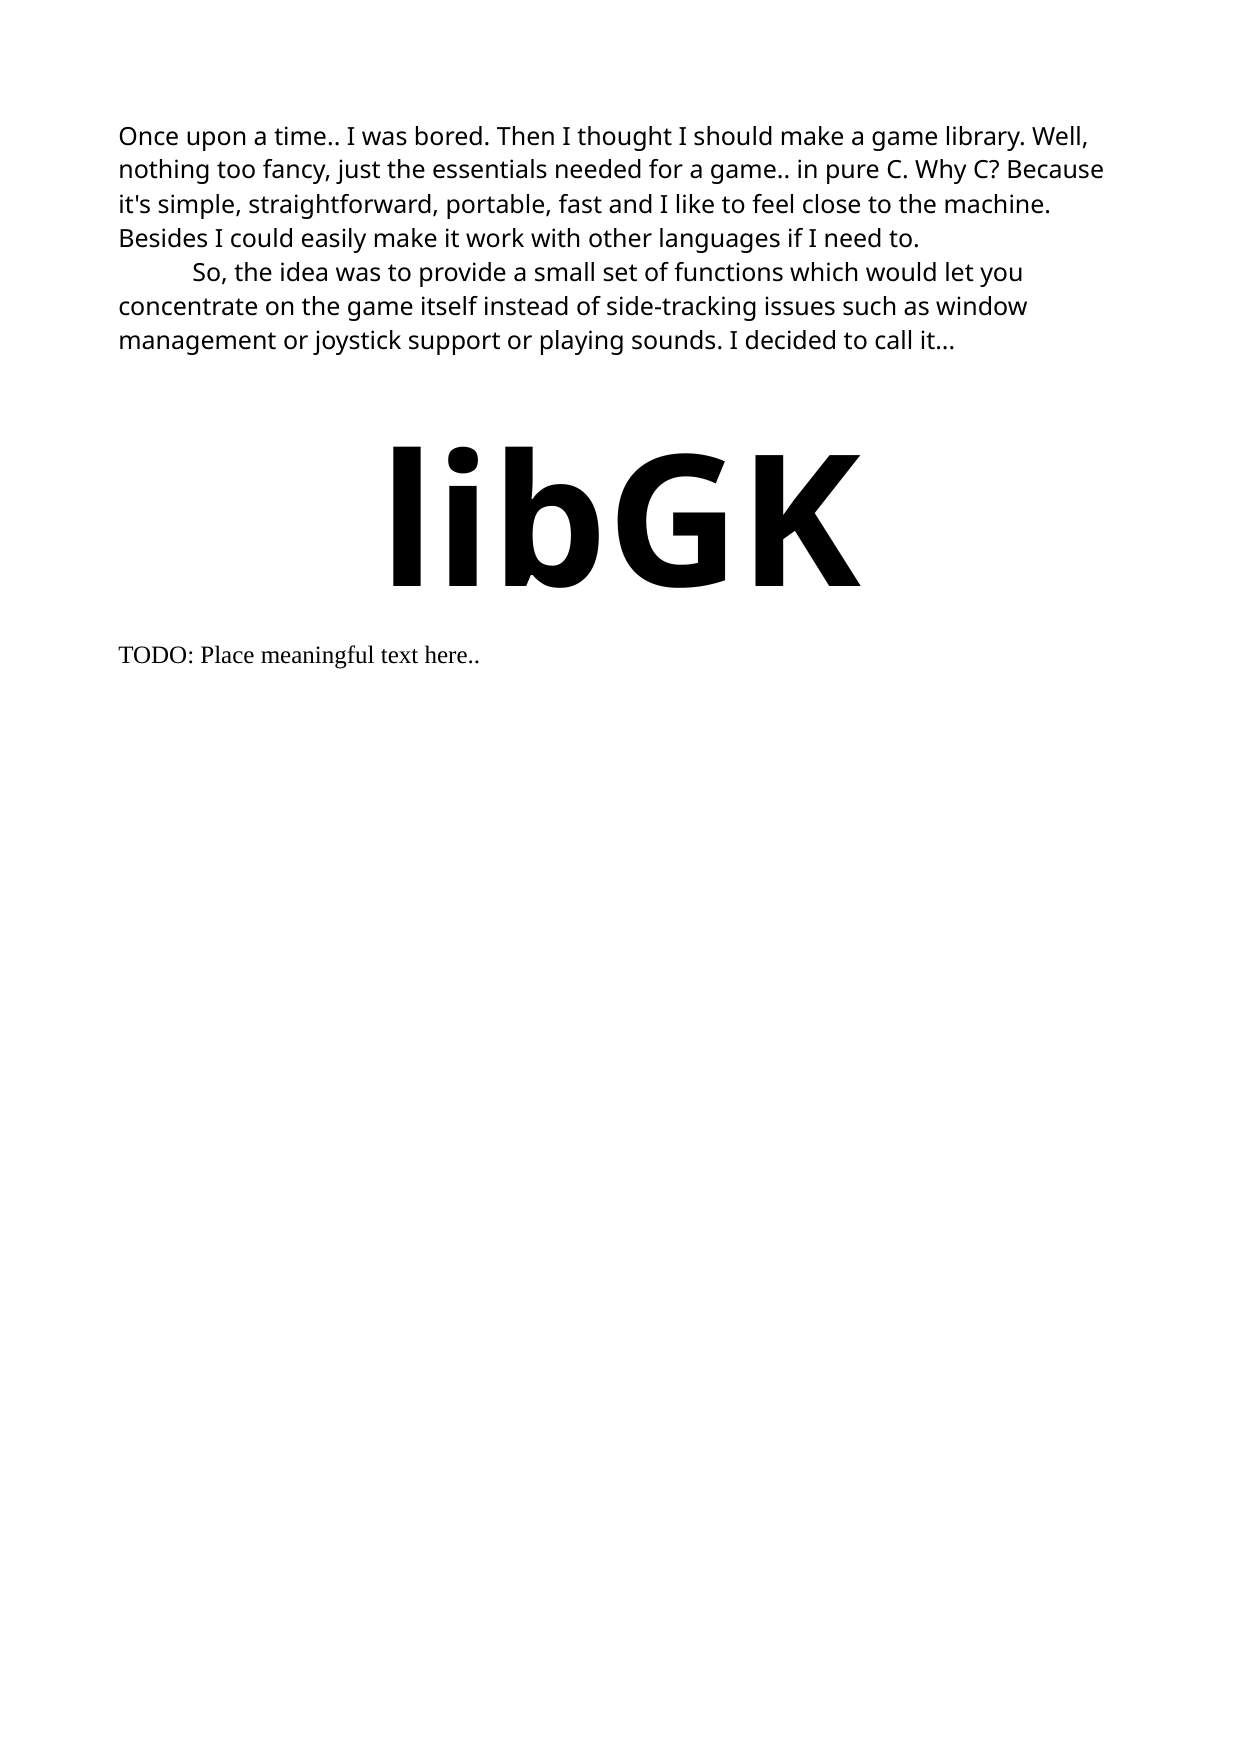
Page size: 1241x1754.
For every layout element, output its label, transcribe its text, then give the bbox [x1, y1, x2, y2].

text Once upon a time.. I was bored. Then I thought I should make a game library. Well, nothing too fancy, just the essentials needed for a game.. in pure C. Why C? Because [118, 118, 1122, 186]
text it's simple, straightforward, portable, fast and I like to feel close to the machine. Besides I could easily make it work with other languages if I need to. [118, 186, 1122, 254]
text TODO: Place meaningful text here.. [118, 640, 1122, 669]
text So, the idea was to provide a small set of functions which would let you concentrate on the game itself instead of side-tracking issues such as window management or joystick support or playing sounds. I decided to call it... [118, 254, 1122, 357]
text libGK [118, 391, 1122, 640]
